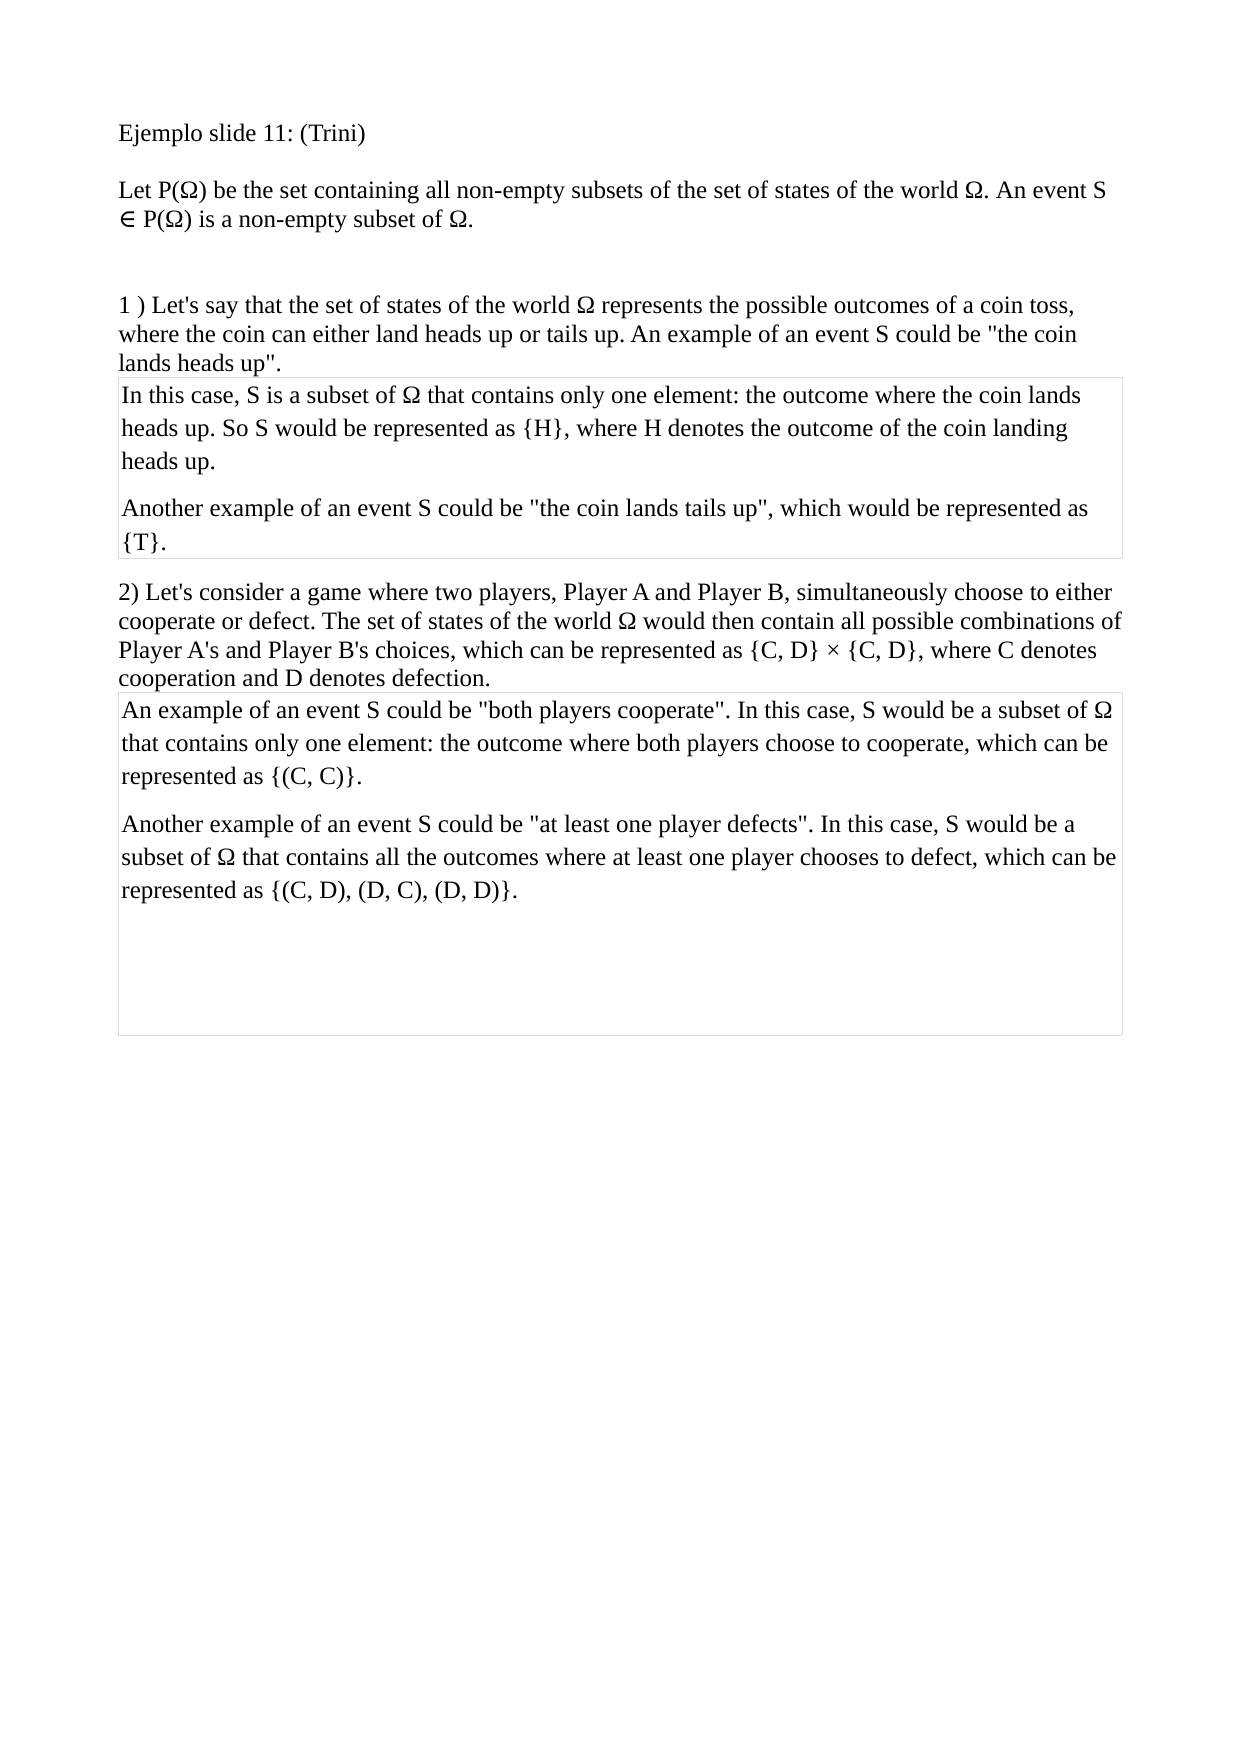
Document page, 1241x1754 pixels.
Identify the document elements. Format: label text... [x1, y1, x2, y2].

text 2) Let's consider a game where two players, Player A and Player B, simultaneously choose to either cooperate or defect. The set of states of the world Ω would then contain all possible combinations of Player A's and Player B's choices, which can be represented as {C, D} × {C, D}, where C denotes cooperation and D denotes defection. [118, 577, 1122, 692]
text Ejemplo slide 11: (Trini) [118, 118, 1122, 147]
text Let P(Ω) be the set containing all non-empty subsets of the set of states of the world Ω. An event S ∈ P(Ω) is a non-empty subset of Ω. [118, 176, 1122, 233]
text 1 ) Let's say that the set of states of the world Ω represents the possible outcomes of a coin toss, where the coin can either land heads up or tails up. An example of an event S could be "the coin lands heads up". [118, 291, 1122, 377]
text An example of an event S could be "both players cooperate". In this case, S would be a subset of Ω that contains only one element: the outcome where both players choose to cooperate, which can be represented as {(C, C)}. [119, 693, 1122, 790]
text Another example of an event S could be "at least one player defects". In this case, S would be a subset of Ω that contains all the outcomes where at least one player chooses to defect, which can be represented as {(C, D), (D, C), (D, D)}. [119, 806, 1122, 904]
text In this case, S is a subset of Ω that contains only one element: the outcome where the coin lands heads up. So S would be represented as {H}, where H denotes the outcome of the coin landing heads up. [119, 378, 1122, 475]
text Another example of an event S could be "the coin lands tails up", which would be represented as {T}. [119, 491, 1122, 558]
